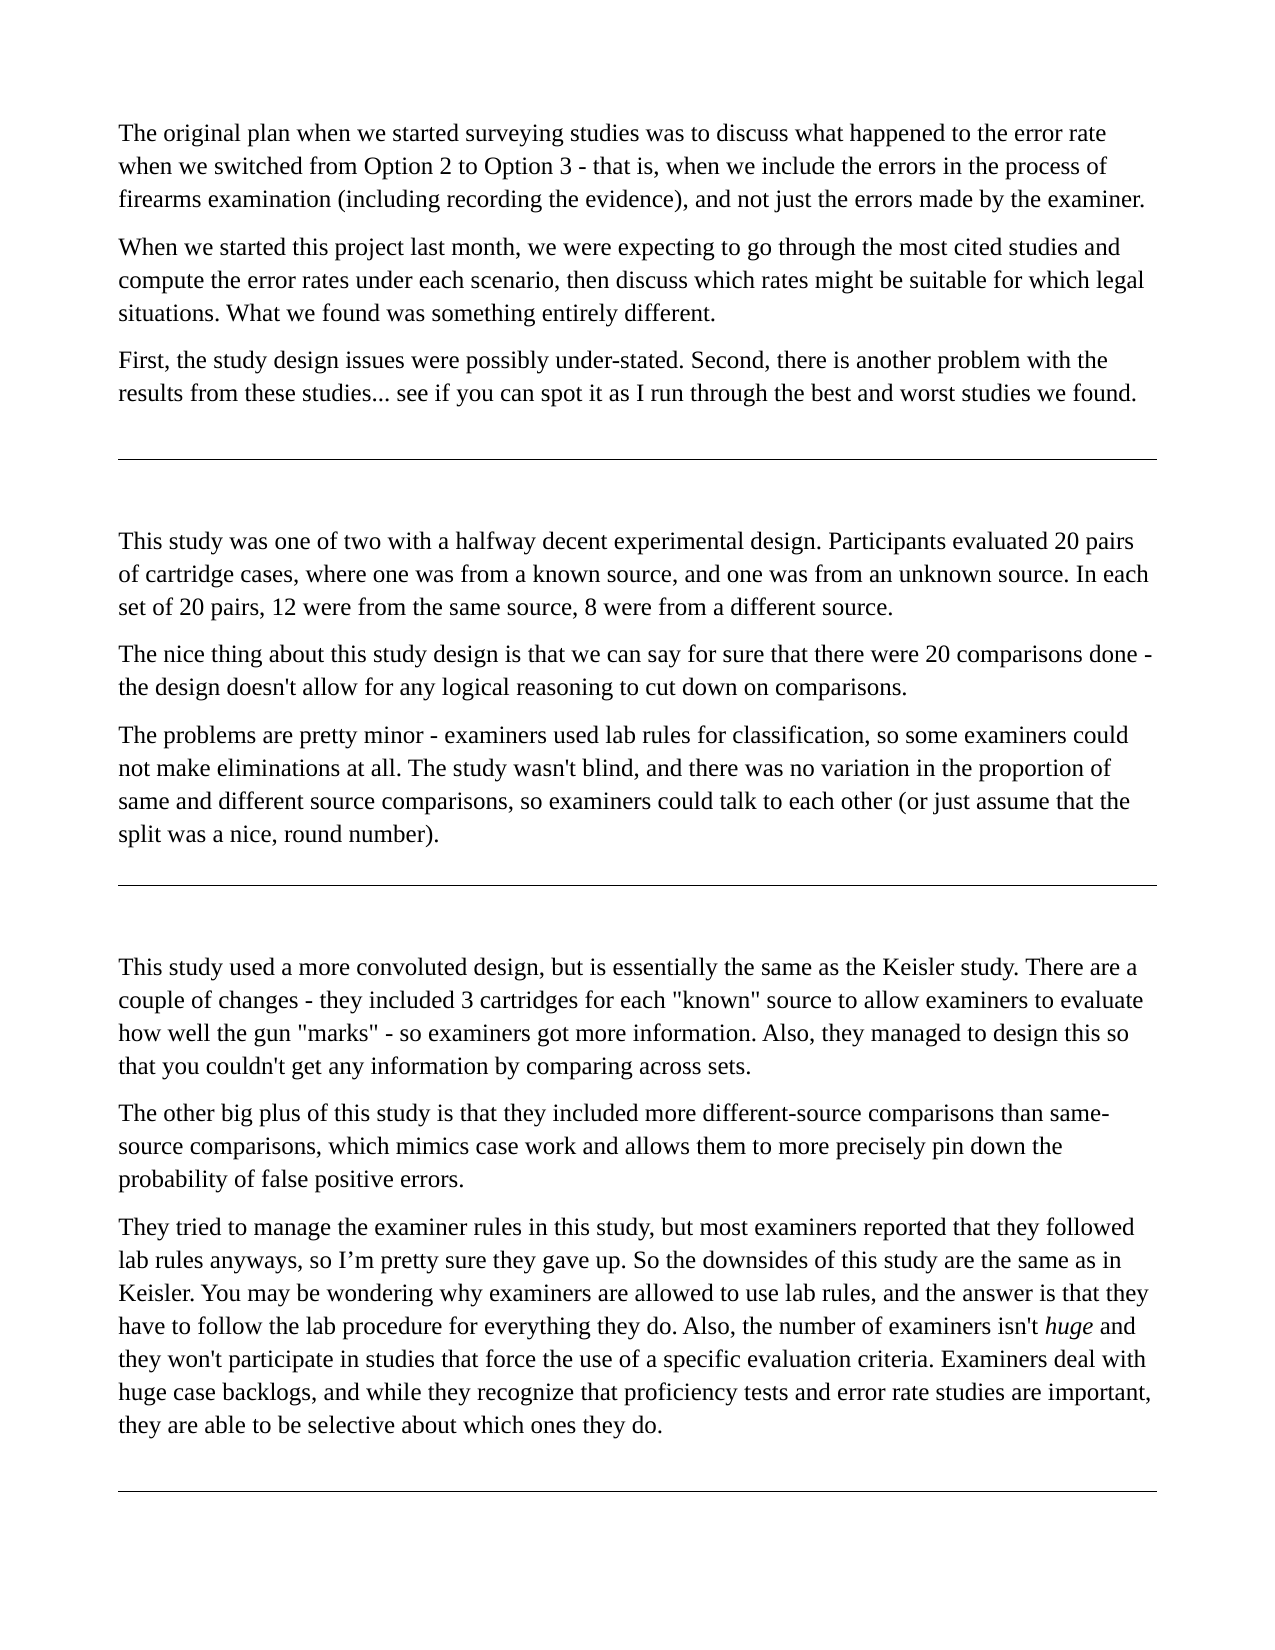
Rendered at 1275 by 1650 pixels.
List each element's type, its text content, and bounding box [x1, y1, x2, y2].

text First, the study design issues were possibly under-stated. Second, there is another problem with the results from these studies... see if you can spot it as I run through the best and worst studies we found. [118, 345, 1157, 407]
text They tried to manage the examiner rules in this study, but most examiners reported that they followed lab rules anyways, so I’m pretty sure they gave up. So the downsides of this study are the same as in Keisler. You may be wondering why examiners are allowed to use lab rules, and the answer is that they have to follow the lab procedure for everything they do. Also, the number of examiners isn't huge and they won't participate in studies that force the use of a specific evaluation criteria. Examiners deal with huge case backlogs, and while they recognize that proficiency tests and error rate studies are important, they are able to be selective about which ones they do. [118, 1212, 1157, 1439]
text The other big plus of this study is that they included more different-source comparisons than same-source comparisons, which mimics case work and allows them to more precisely pin down the probability of false positive errors. [118, 1098, 1157, 1193]
text When we started this project last month, we were expecting to go through the most cited studies and compute the error rates under each scenario, then discuss which rates might be suitable for which legal situations. What we found was something entirely different. [118, 232, 1157, 327]
text The problems are pretty minor - examiners used lab rules for classification, so some examiners could not make eliminations at all. The study wasn't blind, and there was no variation in the proportion of same and different source comparisons, so examiners could talk to each other (or just assume that the split was a nice, round number). [118, 720, 1157, 885]
text This study was one of two with a halfway decent experimental design. Participants evaluated 20 pairs of cartridge cases, where one was from a known source, and one was from an unknown source. In each set of 20 pairs, 12 were from the same source, 8 were from a different source. [118, 526, 1157, 621]
text The original plan when we started surveying studies was to discuss what happened to the error rate when we switched from Option 2 to Option 3 - that is, when we include the errors in the process of firearms examination (including recording the evidence), and not just the errors made by the examiner. [118, 118, 1157, 213]
text The nice thing about this study design is that we can say for sure that there were 20 comparisons done - the design doesn't allow for any logical reasoning to cut down on comparisons. [118, 639, 1157, 701]
text This study used a more convoluted design, but is essentially the same as the Keisler study. There are a couple of changes - they included 3 cartridges for each "known" source to allow examiners to evaluate how well the gun "marks" - so examiners got more information. Also, they managed to design this so that you couldn't get any information by comparing across sets. [118, 952, 1157, 1079]
